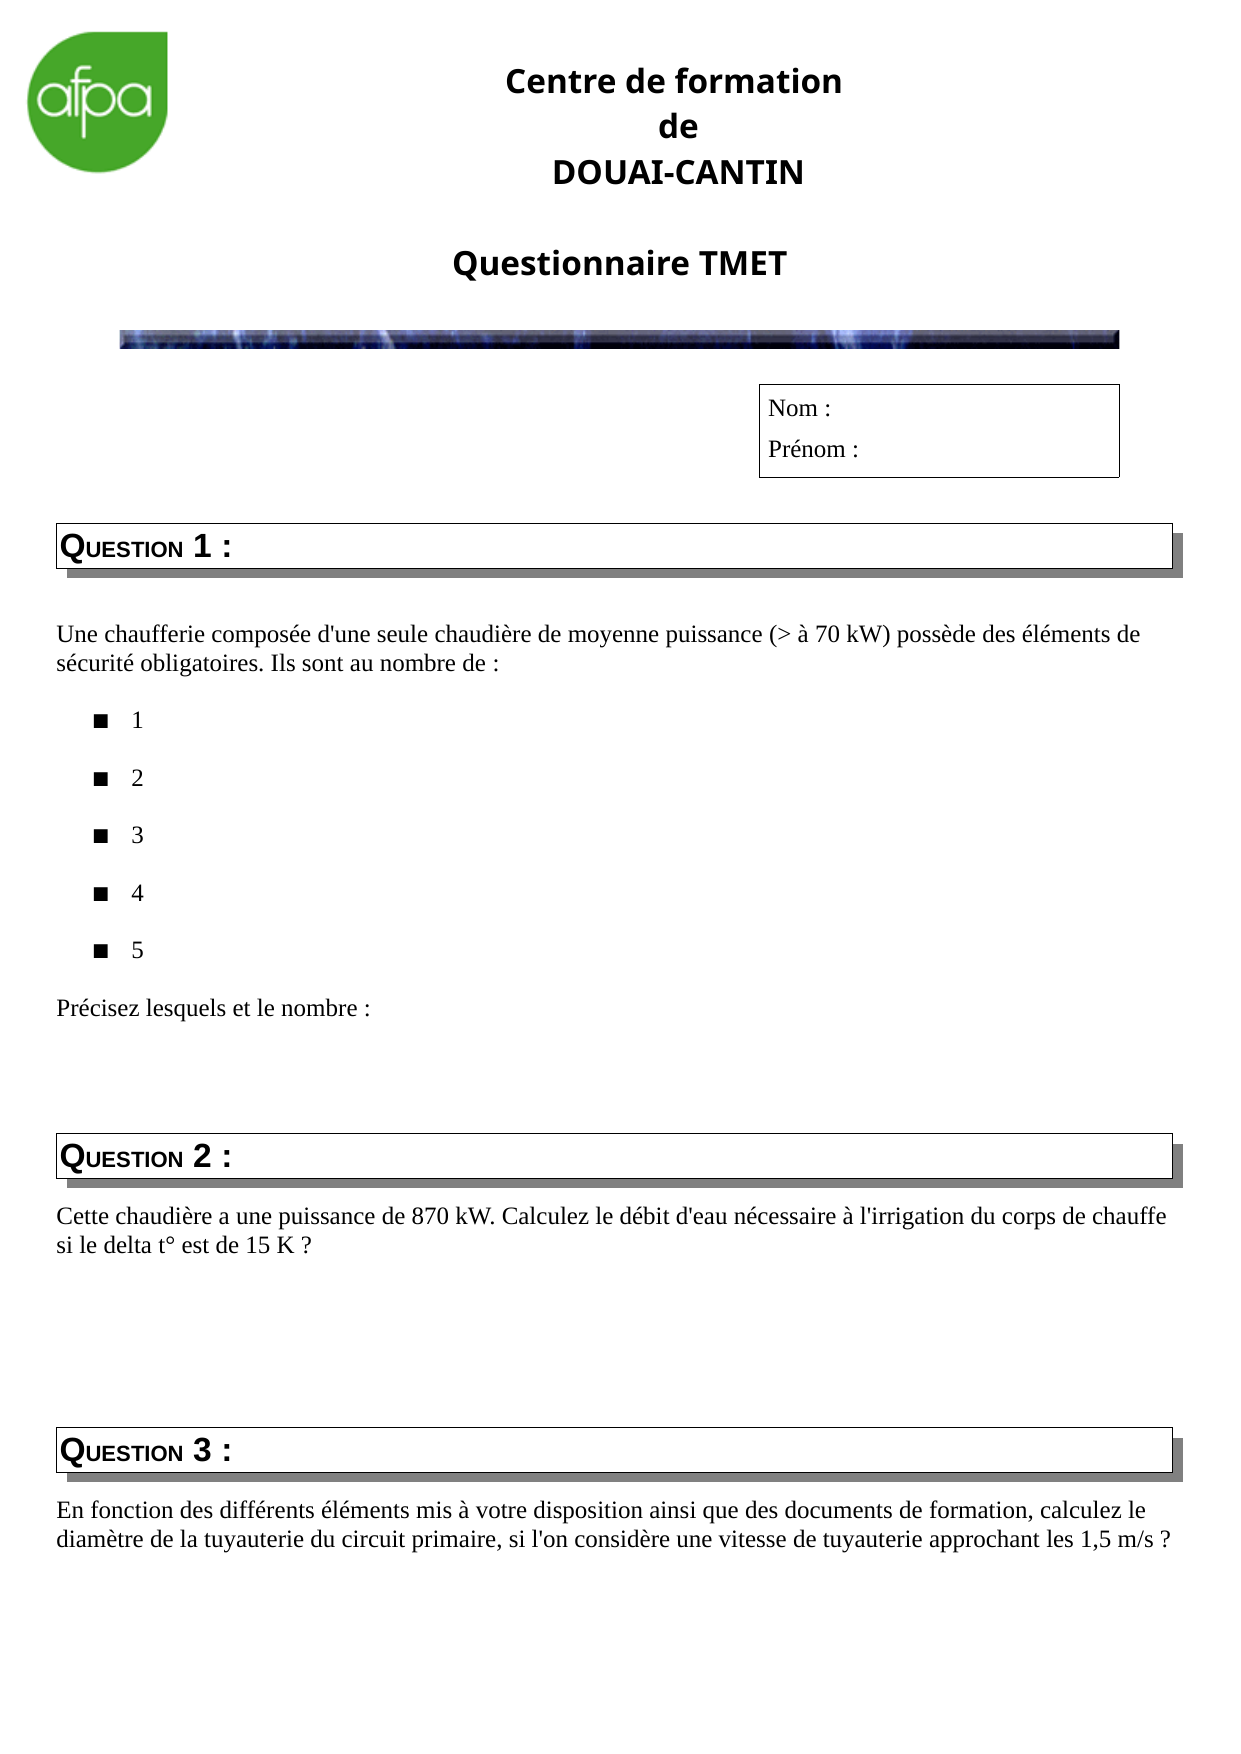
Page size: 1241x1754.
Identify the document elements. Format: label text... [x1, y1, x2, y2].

text Une chaufferie composée d'une seule chaudière de moyenne puissance (> à 70 kW) possède des éléments de sécurité obligatoires. Ils sont au nombre de : [56, 619, 1183, 677]
text Question 2 : [57, 1134, 1172, 1178]
text Centre de formation [174, 58, 1183, 103]
picture [23, 26, 174, 177]
text Cette chaudière a une puissance de 870 kW. Calculez le débit d'eau nécessaire à l'irrigation du corps de chauffe si le delta t° est de 15 K ? [56, 1201, 1183, 1258]
text En fonction des différents éléments mis à votre disposition ainsi que des documents de formation, calculez le diamètre de la tuyauterie du circuit primaire, si l'on considère une vitesse de tuyauterie approchant les 1,5 m/s ? [56, 1495, 1183, 1552]
text Questionnaire TMET [56, 239, 1183, 285]
text Prénom : [768, 434, 1110, 463]
list 4 [94, 878, 1183, 907]
text DOUAI-CANTIN [56, 149, 1183, 194]
list 1 [94, 706, 1183, 734]
list 2 [94, 763, 1183, 792]
text Question 3 : [57, 1428, 1172, 1472]
text de [174, 103, 1183, 149]
picture [119, 330, 1120, 349]
text Question 1 : [57, 524, 1172, 567]
list 5 [94, 936, 1183, 964]
text Nom : [768, 393, 1110, 422]
list 3 [94, 821, 1183, 849]
text Précisez lesquels et le nombre : [56, 993, 1183, 1022]
